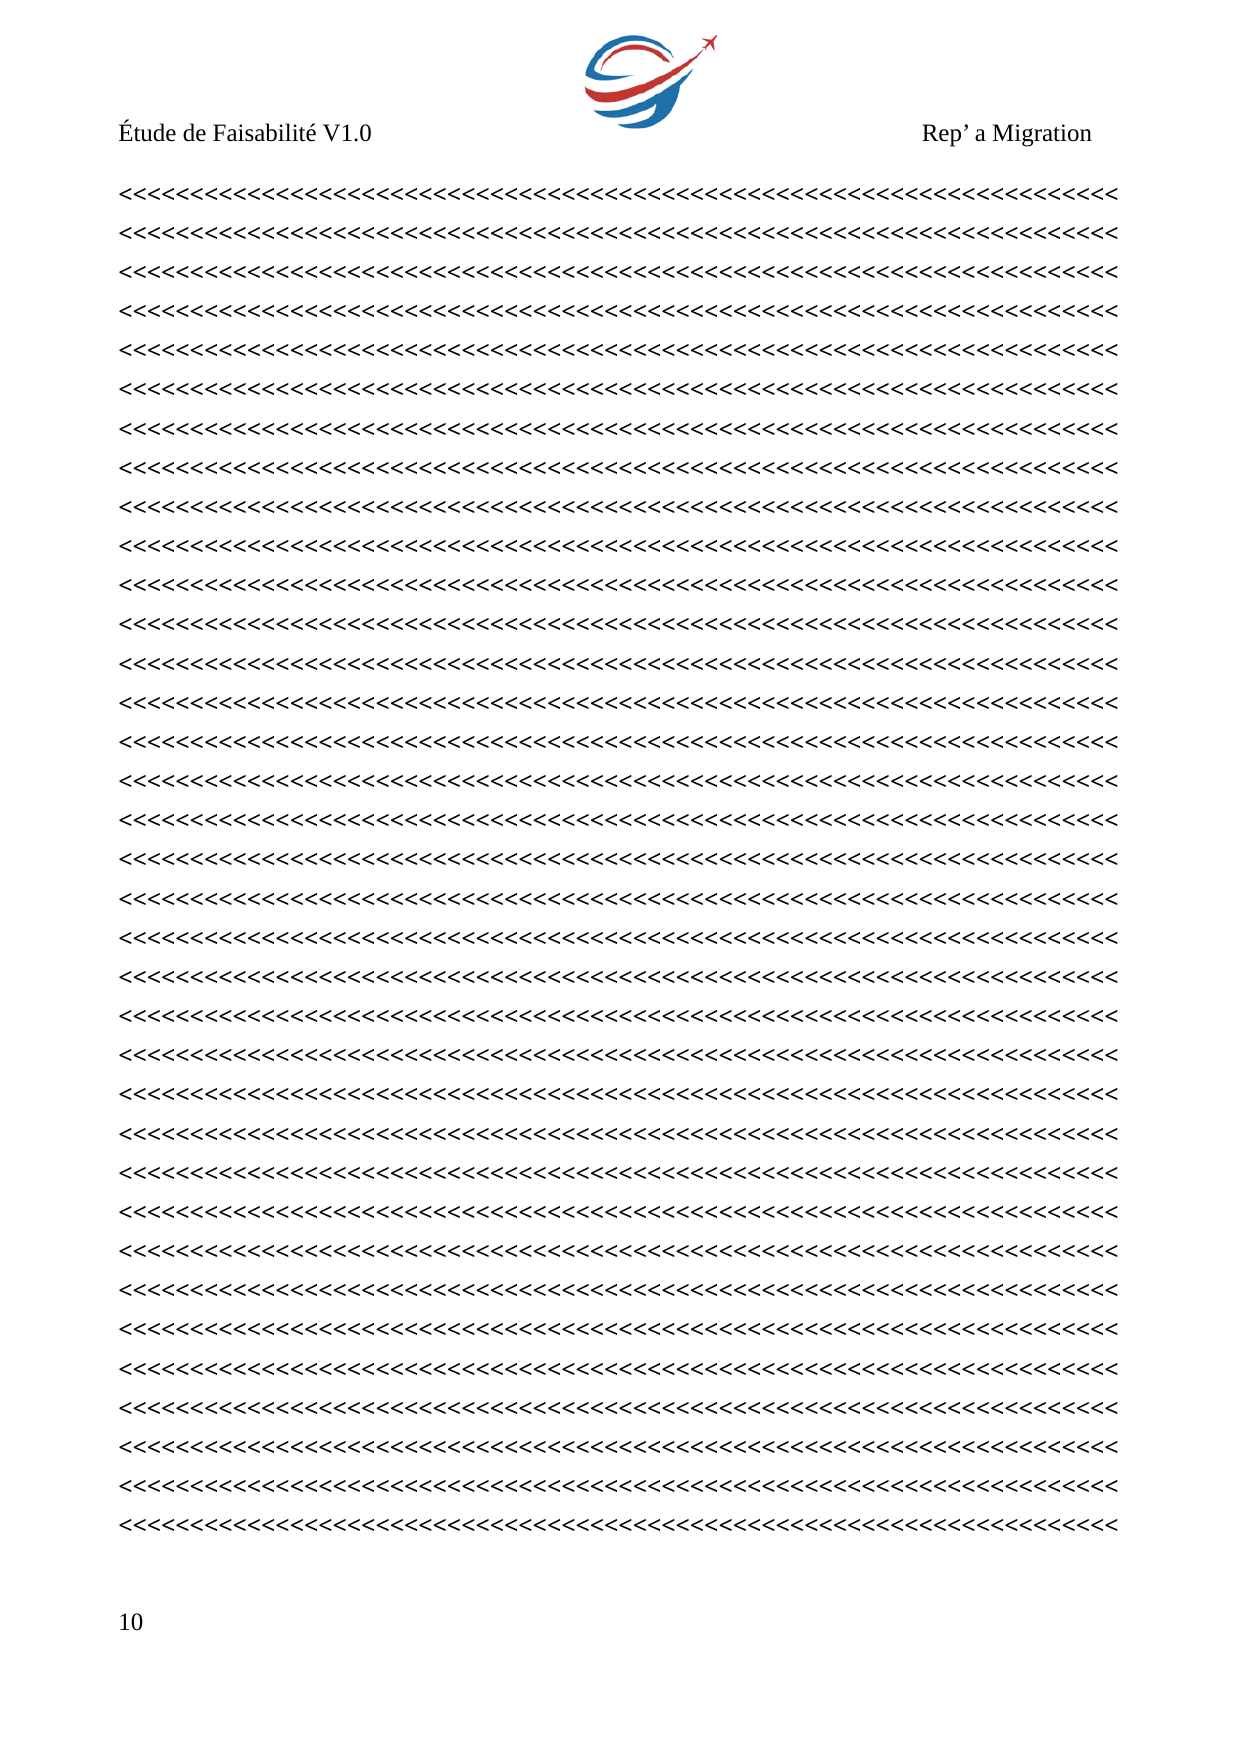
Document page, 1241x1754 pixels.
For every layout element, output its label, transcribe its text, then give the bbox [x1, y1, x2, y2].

text <<<<<<<<<<<<<<<<<<<<<<<<<<<<<<<<<<<<<<<<<<<<<<<<<<<<<<<<<<<<<<<<<<<<<<<<<<<<<<<<<<<<<<<<<<<<<<<<<<<<<<<<<<<<<<<<<<<<<<<<<<<<<<<<<<<<<<<<<<<<<<<<<<<<<<<<<<<<<<<<<<<<<<<<<<<<<<<<<<<<<<<<<<<<<<<<<<<<<<<<<<<<<<<<<<<<<<<<<<<<<<<<<<<<<<<<<<<<<<<<<<<<<<<<<<<<<<<<<<<<<<<<<<<<<<<<<<<<<<<<<<<<<<<<<<<<<<<<<<<<<<<<<<<<<<<<<<<<<<<<<<<<<<<<<<<<<<<<<<<<<<<<<<<<<<<<<<<<<<<<<<<<<<<<<<<<<<<<<<<<<<<<<<<<<<<<<<<<<<<<<<<<<<<<<<<<<<<<<<<<<<<<<<<<<<<<<<<<<<<<<<<<<<<<<<<<<<<<<<<<<<<<<<<<<<<<<<<<<<<<<<<<<<<<<<<<<<<<<<<<<<<<<<<<<<<<<<<<<<<<<<<<<<<<<<<<<<<<<<<<<<<<<<<<<<<<<<<<<<<<<<<<<<<<<<<<<<<<<<<<<<<<<<<<<<<<<<<<<<<<<<<<<<<<<<<<<<<<<<<<<<<<<<<<<<<<<<<<<<<<<<<<<<<<<<<<<<<<<<<<<<<<<<<<<<<<<<<<<<<<<<<<<<<<<<<<<<<<<<<<<<<<<<<<<<<<<<<<<<<<<<<<<<<<<<<<<<<<<<<<<<<<<<<<<<<<<<<<<<<<<<<<<<<<<<<<<<<<<<<<<<<<<<<<<<<<<<<<<<<<<<<<<<<<<<<<<<<<<<<<<<<<<<<<<<<<<<<<<<<<<<<<<<<<<<<<<<<<<<<<<<<<<<<<<<<<<<<<<<<<<<<<<<<<<<<<<<<<<<<<<<<<<<<<<<<<<<<<<<<<<<<<<<<<<<<<<<<<<<<<<<<<<<<<<<<<<<<<<<<<<<<<<<<<<<<<<<<<<<<<<<<<<<<<<<<<<<<<<<<<<<<<<<<<<<<<<<<<<<<<<<<<<<<<<<<<<<<<<<<<<<<<<<<<<<<<<<<<<<<<<<<<<<<<<<<<<<<<<<<<<<<<<<<<<<<<<<<<<<<<<<<<<<<<<<<<<<<<<<<<<<<<<<<<<<<<<<<<<<<<<<<<<<<<<<<<<<<<<<<<<<<<<<<<<<<<<<<<<<<<<<<<<<<<<<<<<<<<<<<<<<<<<<<<<<<<<<<<<<<<<<<<<<<<<<<<<<<<<<<<<<<<<<<<<<<<<<<<<<<<<<<<<<<<<<<<<<<<<<<<<<<<<<<<<<<<<<<<<<<<<<<<<<<<<<<<<<<<<<<<<<<<<<<<<<<<<<<<<<<<<<<<<<<<<<<<<<<<<<<<<<<<<<<<<<<<<<<<<<<<<<<<<<<<<<<<<<<<<<<<<<<<<<<<<<<<<<<<<<<<<<<<<<<<<<<<<<<<<<<<<<<<<<<<<<<<<<<<<<<<<<<<<<<<<<<<<<<<<<<<<<<<<<<<<<<<<<<<<<<<<<<<<<<<<<<<<<<<<<<<<<<<<<<<<<<<<<<<<<<<<<<<<<<<<<<<<<<<<<<<<<<<<<<<<<<<<<<<<<<<<<<<<<<<<<<<<<<<<<<<<<<<<<<<<<<<<<<<<<<<<<<<<<<<<<<<<<<<<<<<<<<<<<<<<<<<<<<<<<<<<<<<<<<<<<<<<<<<<<<<<<<<<<<<<<<<<<<<<<<<<<<<<<<<<<<<<<<<<<<<<<<<<<<<<<<<<<<<<<<<<<<<<<<<<<<<<<<<<<<<<<<<<<<<<<<<<<<<<<<<<<<<<<<<<<<<<<<<<<<<<<<<<<<<<<<<<<<<<<<<<<<<<<<<<<<<<<<<<<<<<<<<<<<<<<<<<<<<<<<<<<<<<<<<<<<<<<<<<<<<<<<<<<<<<<<<<<<<<<<<<<<<<<<<<<<<<<<<<<<<<<<<<<<<<<<<<<<<<<<<<<<<<<<<<<<<<<<<<<<<<<<<<<<<<<<<<<<<<<<<<<<<<<<<<<<<<<<<<<<<<<<<<<<<<<<<<<<<<<<<<<<<<<<<<<<<<<<<<<<<<<<<<<<<<<<<<<<<<<<<<<<<<<<<<<<<<<<<<<<<<<<<<<<<<<<<<<<<<<<<<<<<<<<<<<<<<<<<<<<<<<<<<<<<<<<<<<<<<<<<<<<<<<<<<<<<<<<<<<<<<<<<<<<<<<<<<<<<<<<<<<<<<<<<<<<<<<<<<<<<<<<<<<<<<<<<<<<<<<<<<<<<<<<<<<<<<<<<<<<<<<<<<<<<<<<<<<<<<<<<<<<<<<<<<<<<<<<<<<<<<<<<<<<<<<<<<<<<<<<<<<<<<<<<<<<<<<<<<<<<<<<<<<<<<<<<<<<<<<<<<<<<<<<<<<<<<<<<<<<<<<<<<<<<<<<<<<<<<<<<<<<<<<<<<<<<<<<<<<<<<<<<<<<<<<<<<<<<<<<<<<<<<<<<<<<<<<<<<<<<<<<<<<<<<< [118, 176, 1122, 1542]
picture [577, 14, 723, 155]
